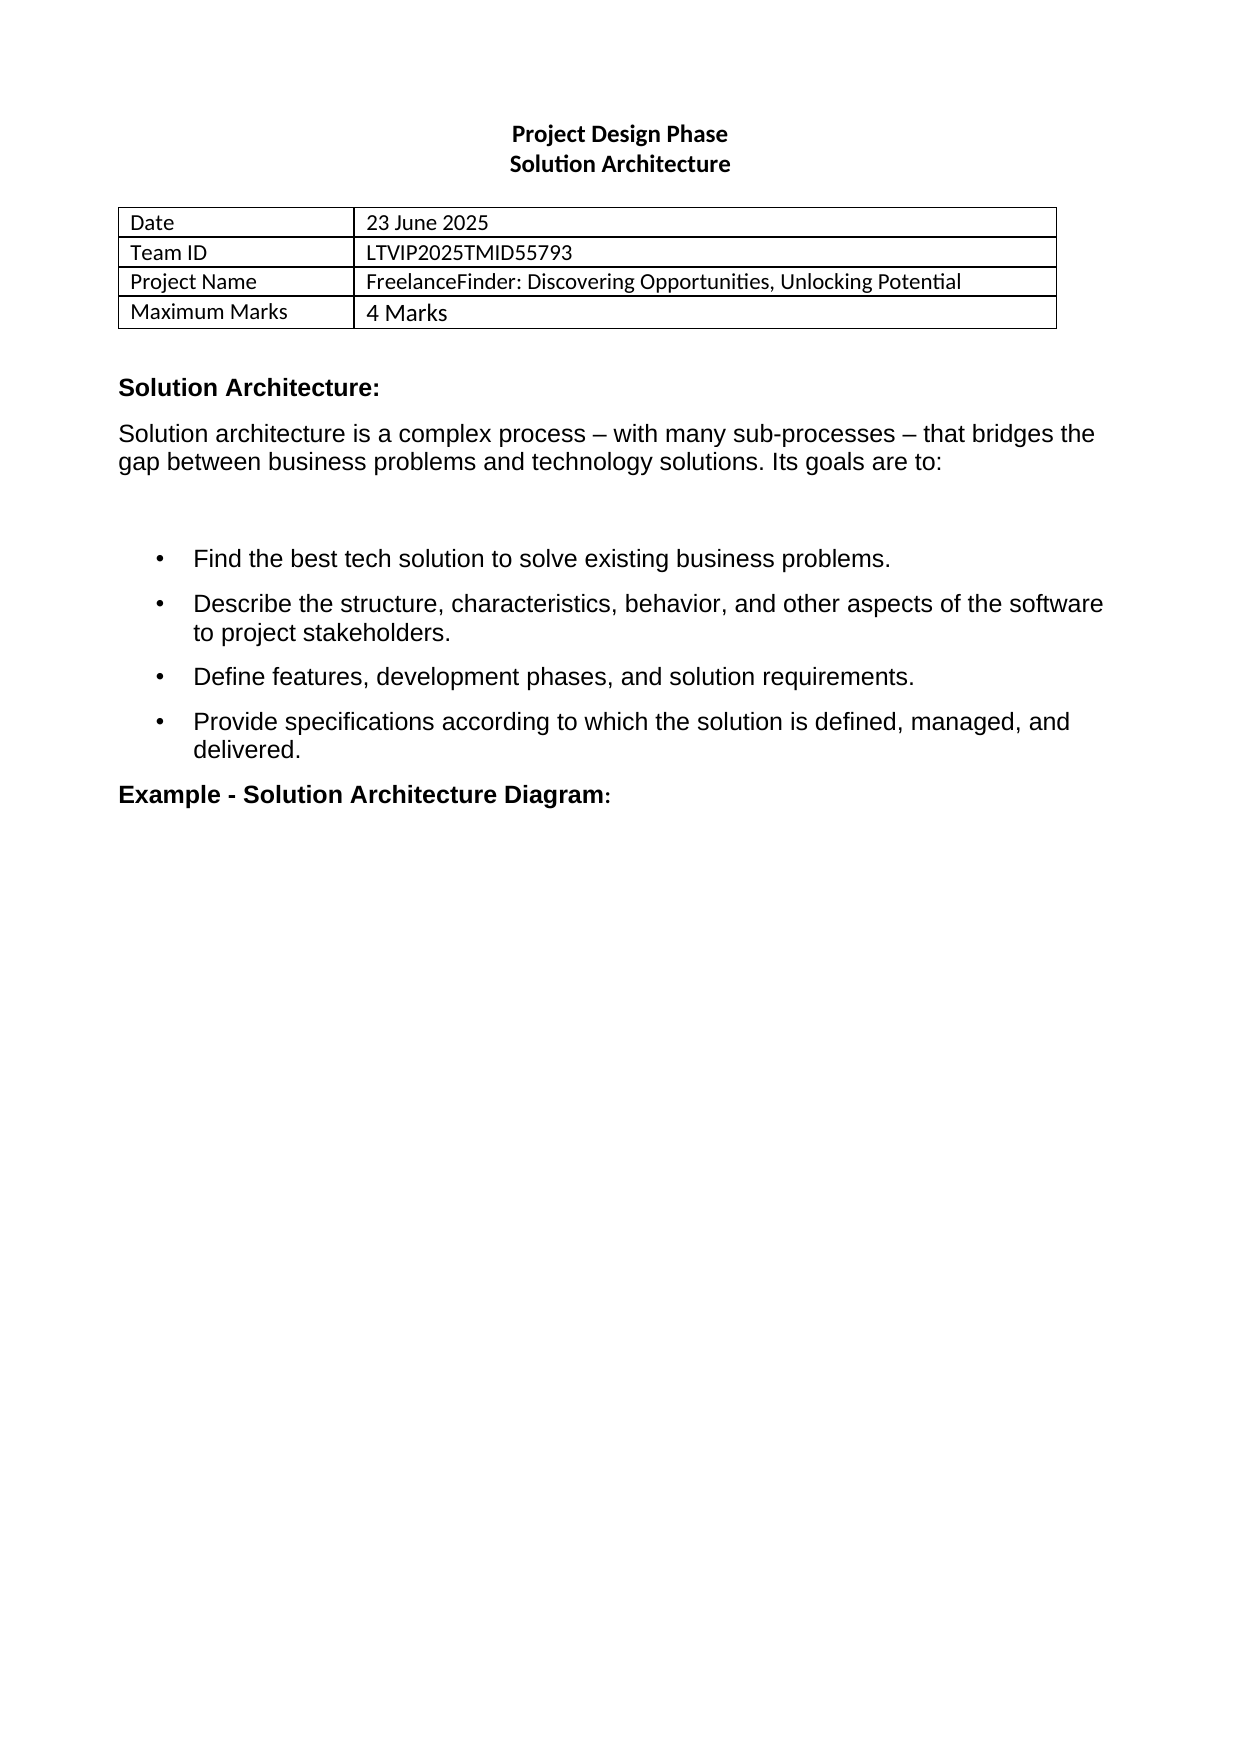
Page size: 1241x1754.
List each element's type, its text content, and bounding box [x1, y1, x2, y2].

list Describe the structure, characteristics, behavior, and other aspects of the software to project stakeholders. [156, 589, 1122, 646]
text Solution Architecture [118, 149, 1122, 179]
list Provide specifications according to which the solution is defined, managed, and delivered. [156, 706, 1122, 764]
table_cell Maximum Marks [119, 297, 353, 328]
table_cell LTVIP2025TMID55793 [355, 238, 1056, 266]
table_cell 4 Marks [355, 297, 1056, 328]
table_header 23 June 2025 [355, 208, 1056, 236]
text Solution Architecture: [118, 373, 1122, 402]
table_cell Team ID [119, 238, 353, 266]
table_cell FreelanceFinder: Discovering Opportunities, Unlocking Potential [355, 268, 1056, 295]
text Example - Solution Architecture Diagram: [118, 780, 1122, 809]
table_cell Project Name [119, 268, 353, 295]
list Find the best tech solution to solve existing business problems. [156, 544, 1122, 573]
text Solution architecture is a complex process – with many sub-processes – that bridges the gap between business problems and technology solutions. Its goals are to: [118, 418, 1122, 476]
list Define features, development phases, and solution requirements. [156, 662, 1122, 691]
text Project Design Phase [118, 118, 1122, 149]
table_header Date [119, 208, 353, 236]
